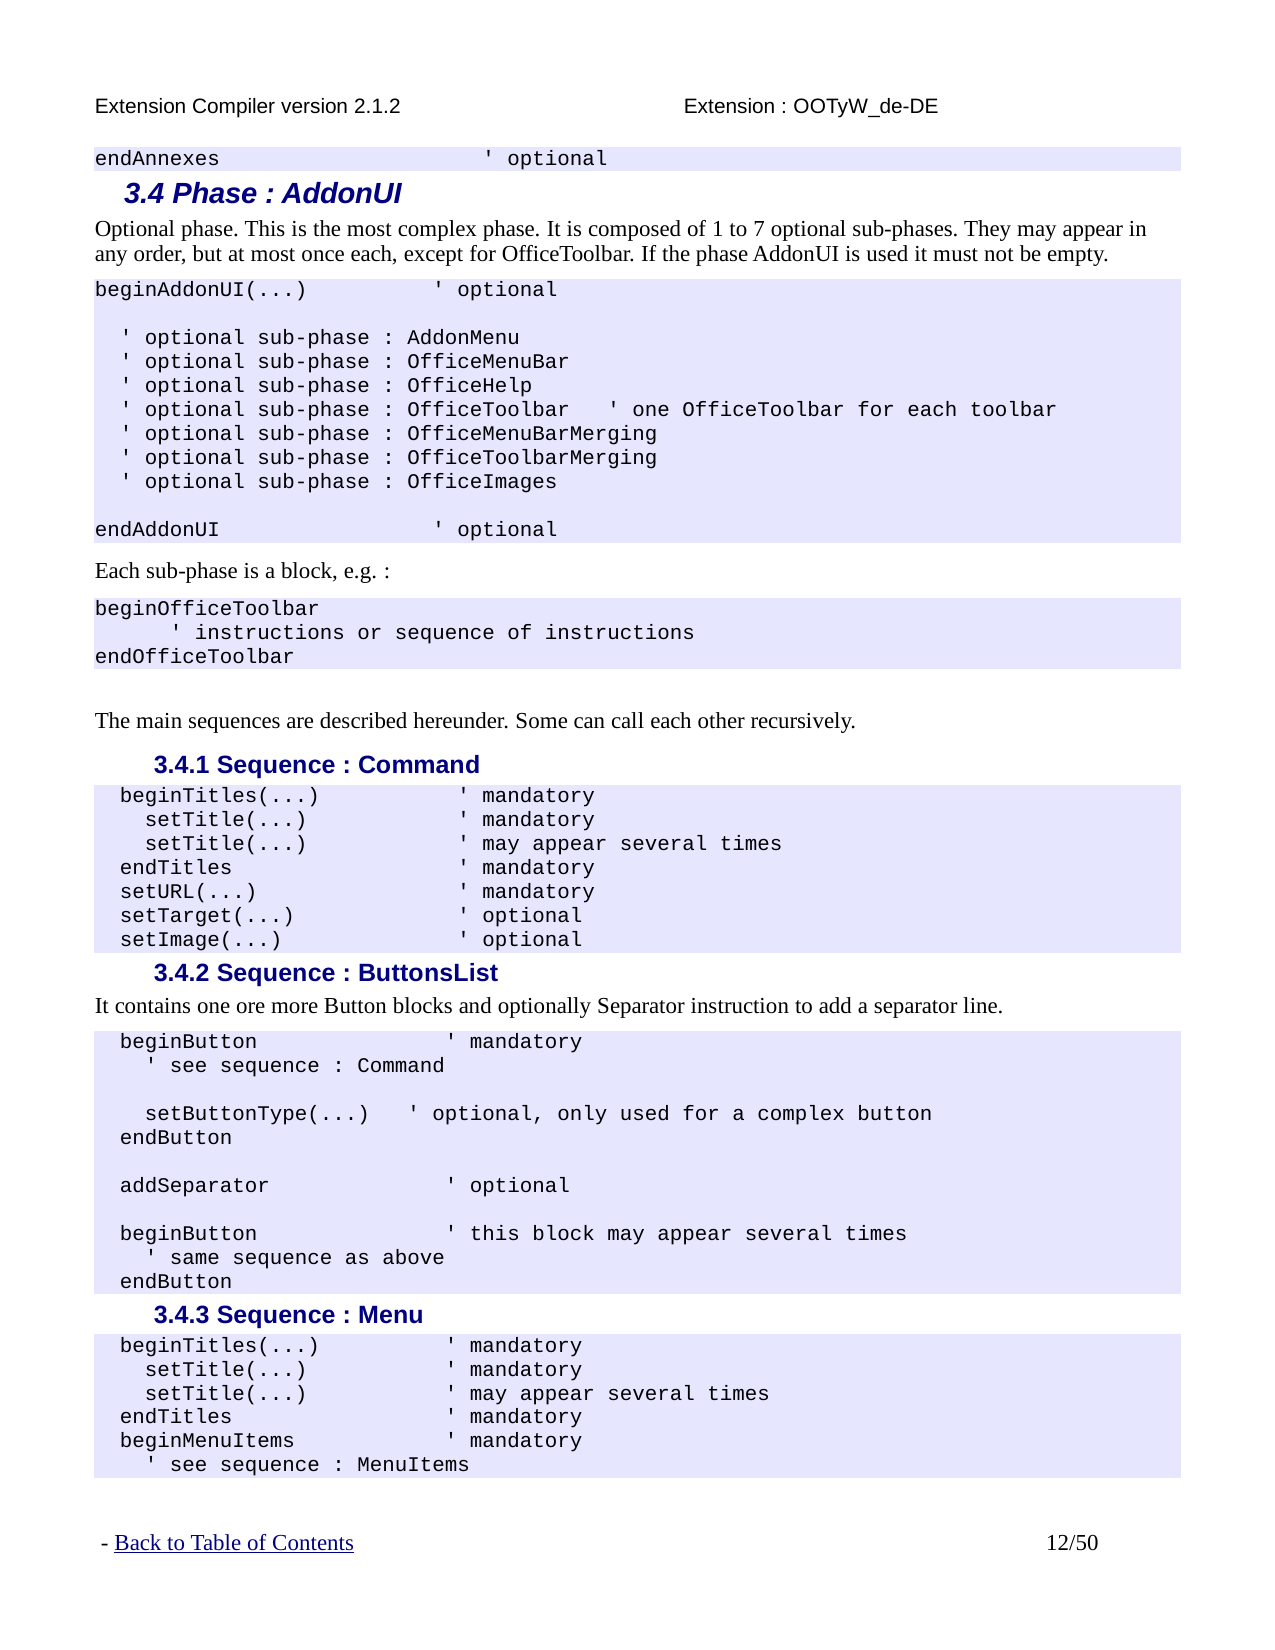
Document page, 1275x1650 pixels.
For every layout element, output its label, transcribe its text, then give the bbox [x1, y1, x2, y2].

text setButtonType(...) ' optional, only used for a complex button [94, 1103, 1181, 1127]
text ' optional sub-phase : OfficeMenuBarMerging [94, 423, 1181, 447]
text ' optional sub-phase : OfficeHelp [94, 375, 1181, 399]
text ' see sequence : Command [94, 1055, 1181, 1079]
text ' instructions or sequence of instructions [94, 622, 1181, 646]
text beginTitles(...) ' mandatory [94, 1334, 1181, 1358]
text beginMenuItems ' mandatory [94, 1430, 1181, 1454]
text ' see sequence : MenuItems [94, 1454, 1181, 1478]
text endTitles ' mandatory [94, 1406, 1181, 1430]
subtitle Sequence : Command [153, 751, 1181, 779]
text endButton [94, 1127, 1181, 1151]
text endTitles ' mandatory [94, 857, 1181, 881]
subtitle Sequence : ButtonsList [153, 959, 1181, 987]
text Optional phase. This is the most complex phase. It is composed of 1 to 7 optional sub-phases. They may appear in any order, but at most once each, except for OfficeToolbar. If the phase AddonUI is used it must not be empty. [94, 216, 1181, 267]
text endOfficeToolbar [94, 646, 1181, 669]
text setTitle(...) ' may appear several times [94, 833, 1181, 857]
text The main sequences are described hereunder. Some can call each other recursively. [94, 707, 1181, 733]
text beginOfficeToolbar [94, 598, 1181, 622]
text setTarget(...) ' optional [94, 905, 1181, 929]
text endButton [94, 1271, 1181, 1294]
text ' optional sub-phase : OfficeMenuBar [94, 351, 1181, 375]
text ' optional sub-phase : OfficeToolbar ' one OfficeToolbar for each toolbar [94, 399, 1181, 423]
text It contains one ore more Button blocks and optionally Separator instruction to add a separator line. [94, 993, 1181, 1018]
text setTitle(...) ' mandatory [94, 1358, 1181, 1382]
text ' same sequence as above [94, 1247, 1181, 1271]
text ' optional sub-phase : OfficeToolbarMerging [94, 447, 1181, 471]
text beginButton ' mandatory [94, 1031, 1181, 1055]
text beginButton ' this block may appear several times [94, 1223, 1181, 1247]
text beginAddonUI(...) ' optional [94, 279, 1181, 303]
subtitle Sequence : Menu [153, 1301, 1181, 1328]
text endAddonUI ' optional [94, 519, 1181, 543]
text Each sub-phase is a block, e.g. : [94, 557, 1181, 583]
text setImage(...) ' optional [94, 929, 1181, 953]
subtitle Phase : AddonUI [124, 177, 1181, 210]
text addSeparator ' optional [94, 1175, 1181, 1199]
text beginTitles(...) ' mandatory [94, 785, 1181, 809]
text setTitle(...) ' may appear several times [94, 1382, 1181, 1406]
text endAnnexes ' optional [94, 147, 1181, 171]
text ' optional sub-phase : AddonMenu [94, 327, 1181, 351]
text setTitle(...) ' mandatory [94, 809, 1181, 833]
text setURL(...) ' mandatory [94, 881, 1181, 905]
text ' optional sub-phase : OfficeImages [94, 471, 1181, 495]
